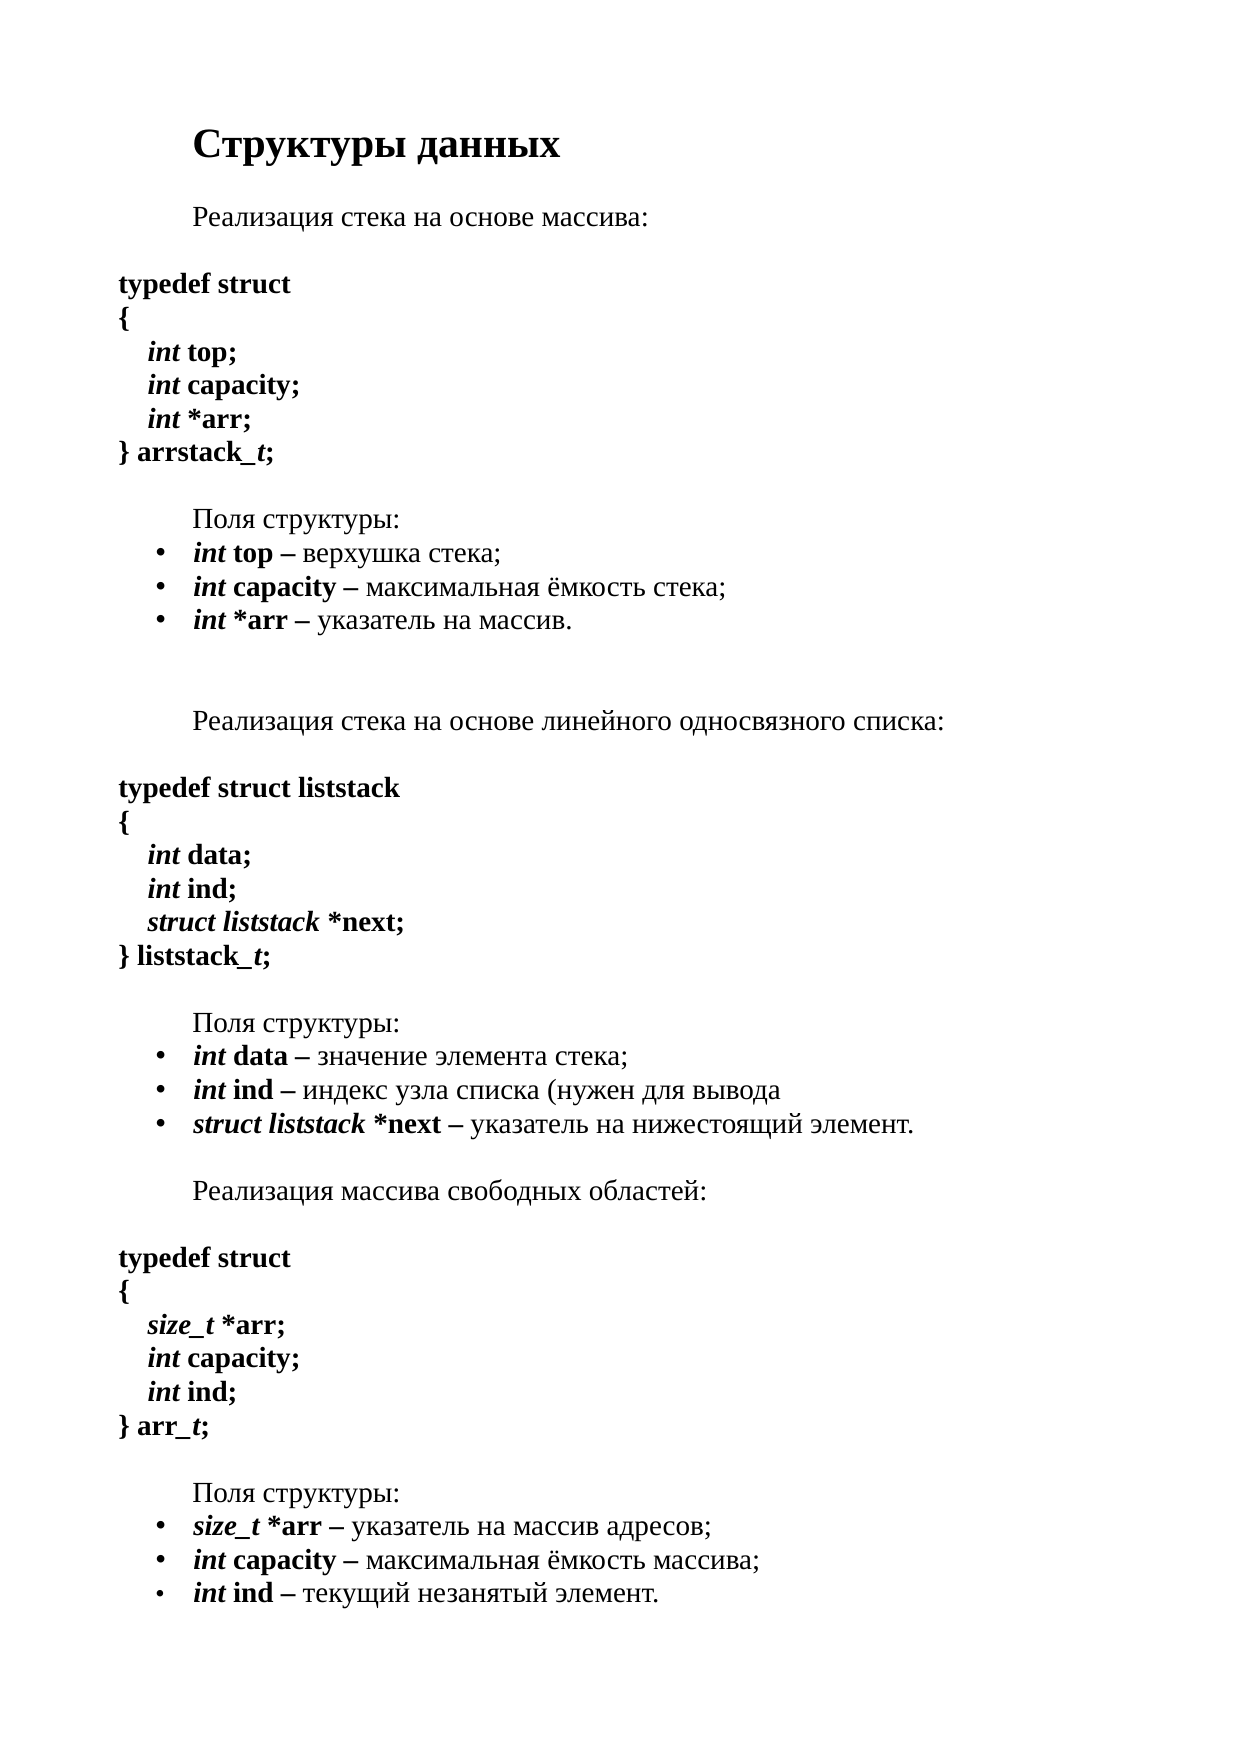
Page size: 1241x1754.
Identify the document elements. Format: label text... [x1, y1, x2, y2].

text int data; [118, 837, 1122, 871]
text typedef struct liststack [118, 770, 1122, 804]
text int *arr; [118, 401, 1122, 434]
list struct liststack *next – указатель на нижестоящий элемент. [156, 1106, 1122, 1139]
text } liststack_t; [118, 938, 1122, 971]
list int *arr – указатель на массив. [156, 602, 1122, 636]
text Поля структуры: [118, 1475, 1122, 1508]
text typedef struct [118, 1240, 1122, 1273]
text struct liststack *next; [118, 904, 1122, 938]
list int top – верхушка стека; [156, 535, 1122, 569]
text Поля структуры: [118, 501, 1122, 535]
text int ind; [118, 1374, 1122, 1408]
list int capacity – максимальная ёмкость стека; [156, 569, 1122, 602]
text { [118, 300, 1122, 334]
text int ind; [118, 871, 1122, 904]
text int top; [118, 334, 1122, 367]
text Поля структуры: [118, 1005, 1122, 1038]
text int capacity; [118, 367, 1122, 401]
text { [118, 1273, 1122, 1307]
text Реализация массива свободных областей: [118, 1173, 1122, 1206]
text } arr_t; [118, 1408, 1122, 1441]
list size_t *arr – указатель на массив адресов; [156, 1508, 1122, 1542]
text } arrstack_t; [118, 434, 1122, 468]
list int ind – индекс узла списка (нужен для вывода [156, 1072, 1122, 1106]
text Структуры данных [118, 118, 1122, 166]
list int ind – текущий незанятый элемент. [156, 1576, 1122, 1609]
text size_t *arr; [118, 1307, 1122, 1341]
text Реализация стека на основе массива: [118, 199, 1122, 233]
text int capacity; [118, 1341, 1122, 1374]
text typedef struct [118, 267, 1122, 300]
list int capacity – максимальная ёмкость массива; [156, 1542, 1122, 1576]
list int data – значение элемента стека; [156, 1038, 1122, 1072]
text { [118, 804, 1122, 837]
text Реализация стека на основе линейного односвязного списка: [118, 703, 1122, 737]
